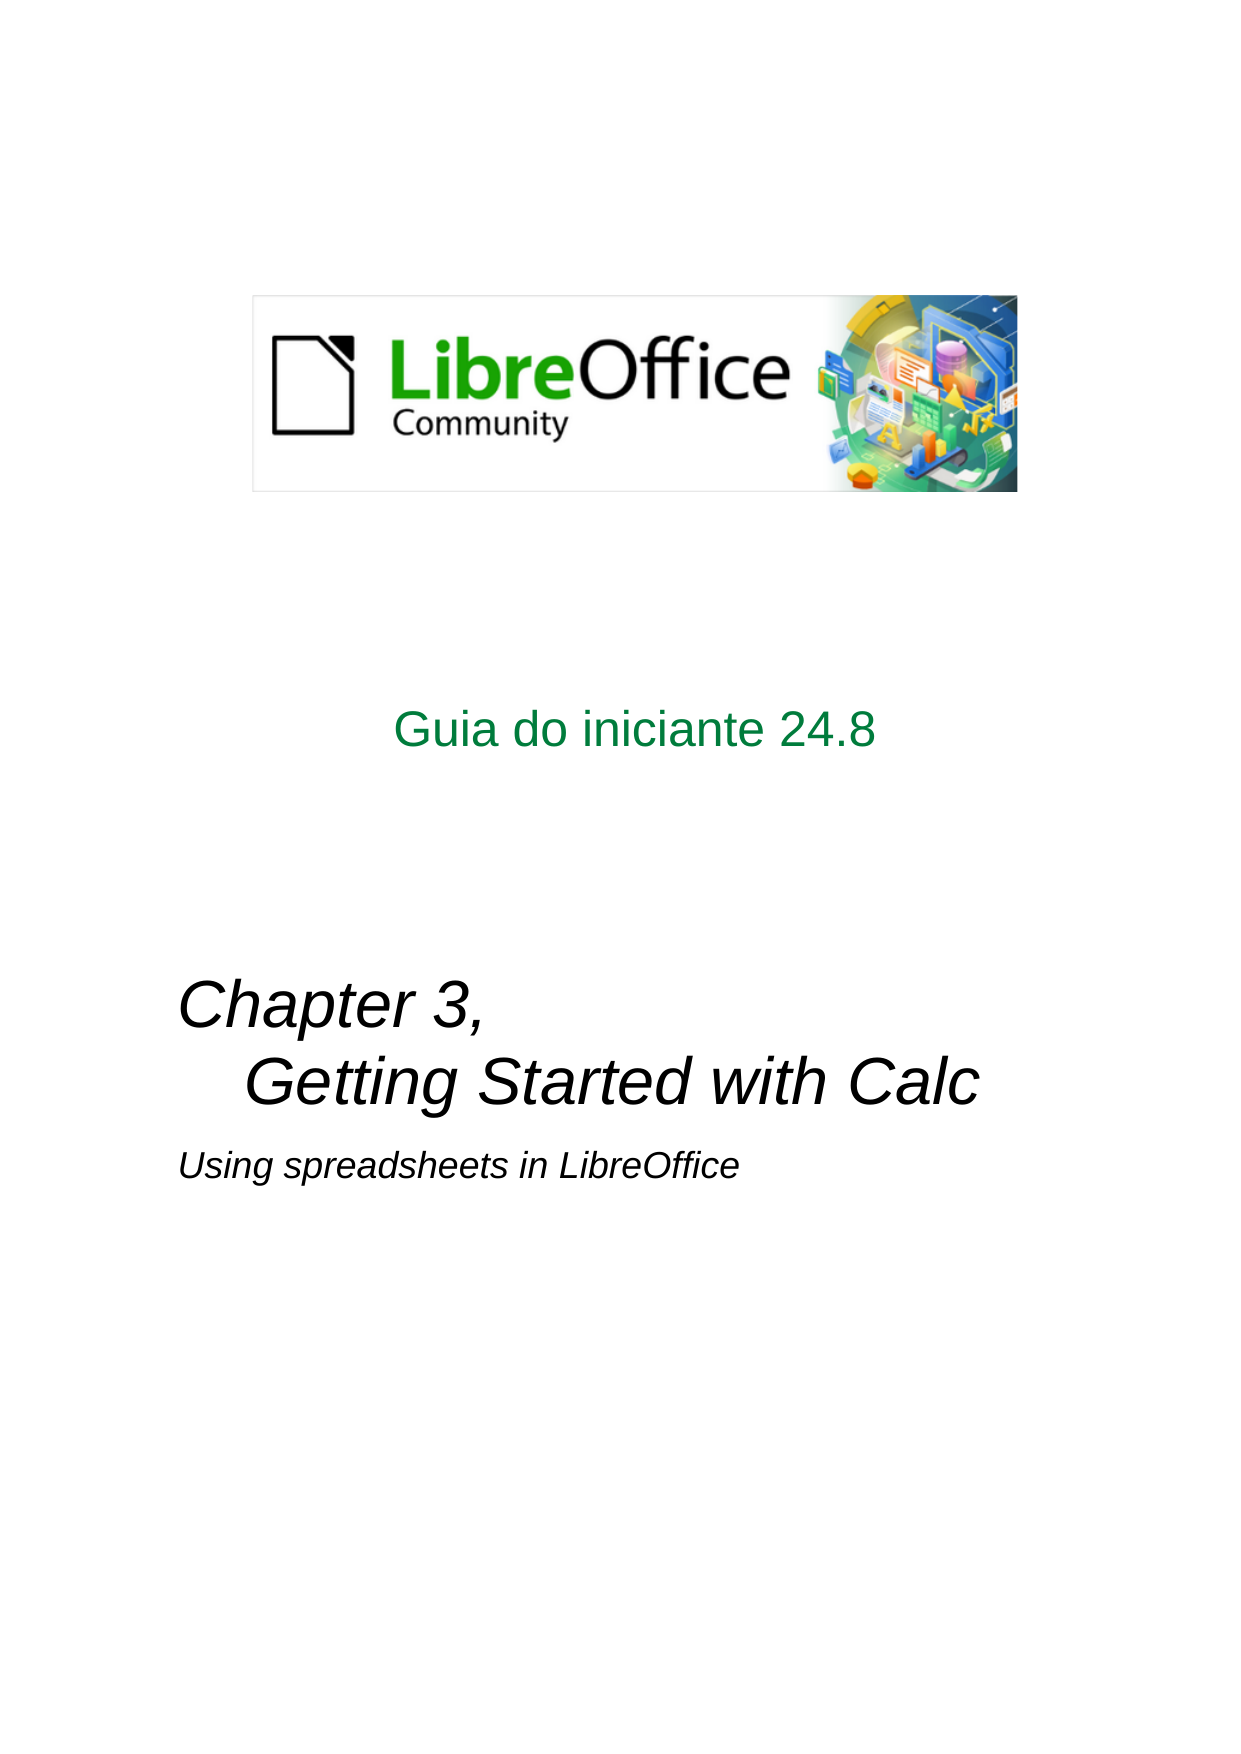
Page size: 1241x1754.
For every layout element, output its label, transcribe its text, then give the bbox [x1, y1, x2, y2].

text Guia do iniciante 24.8 [177, 699, 1093, 757]
picture [252, 295, 1018, 492]
title Chapter 3, Getting Started with Calc [177, 965, 1093, 1119]
subtitle Using spreadsheets in LibreOffice [177, 1143, 1093, 1187]
